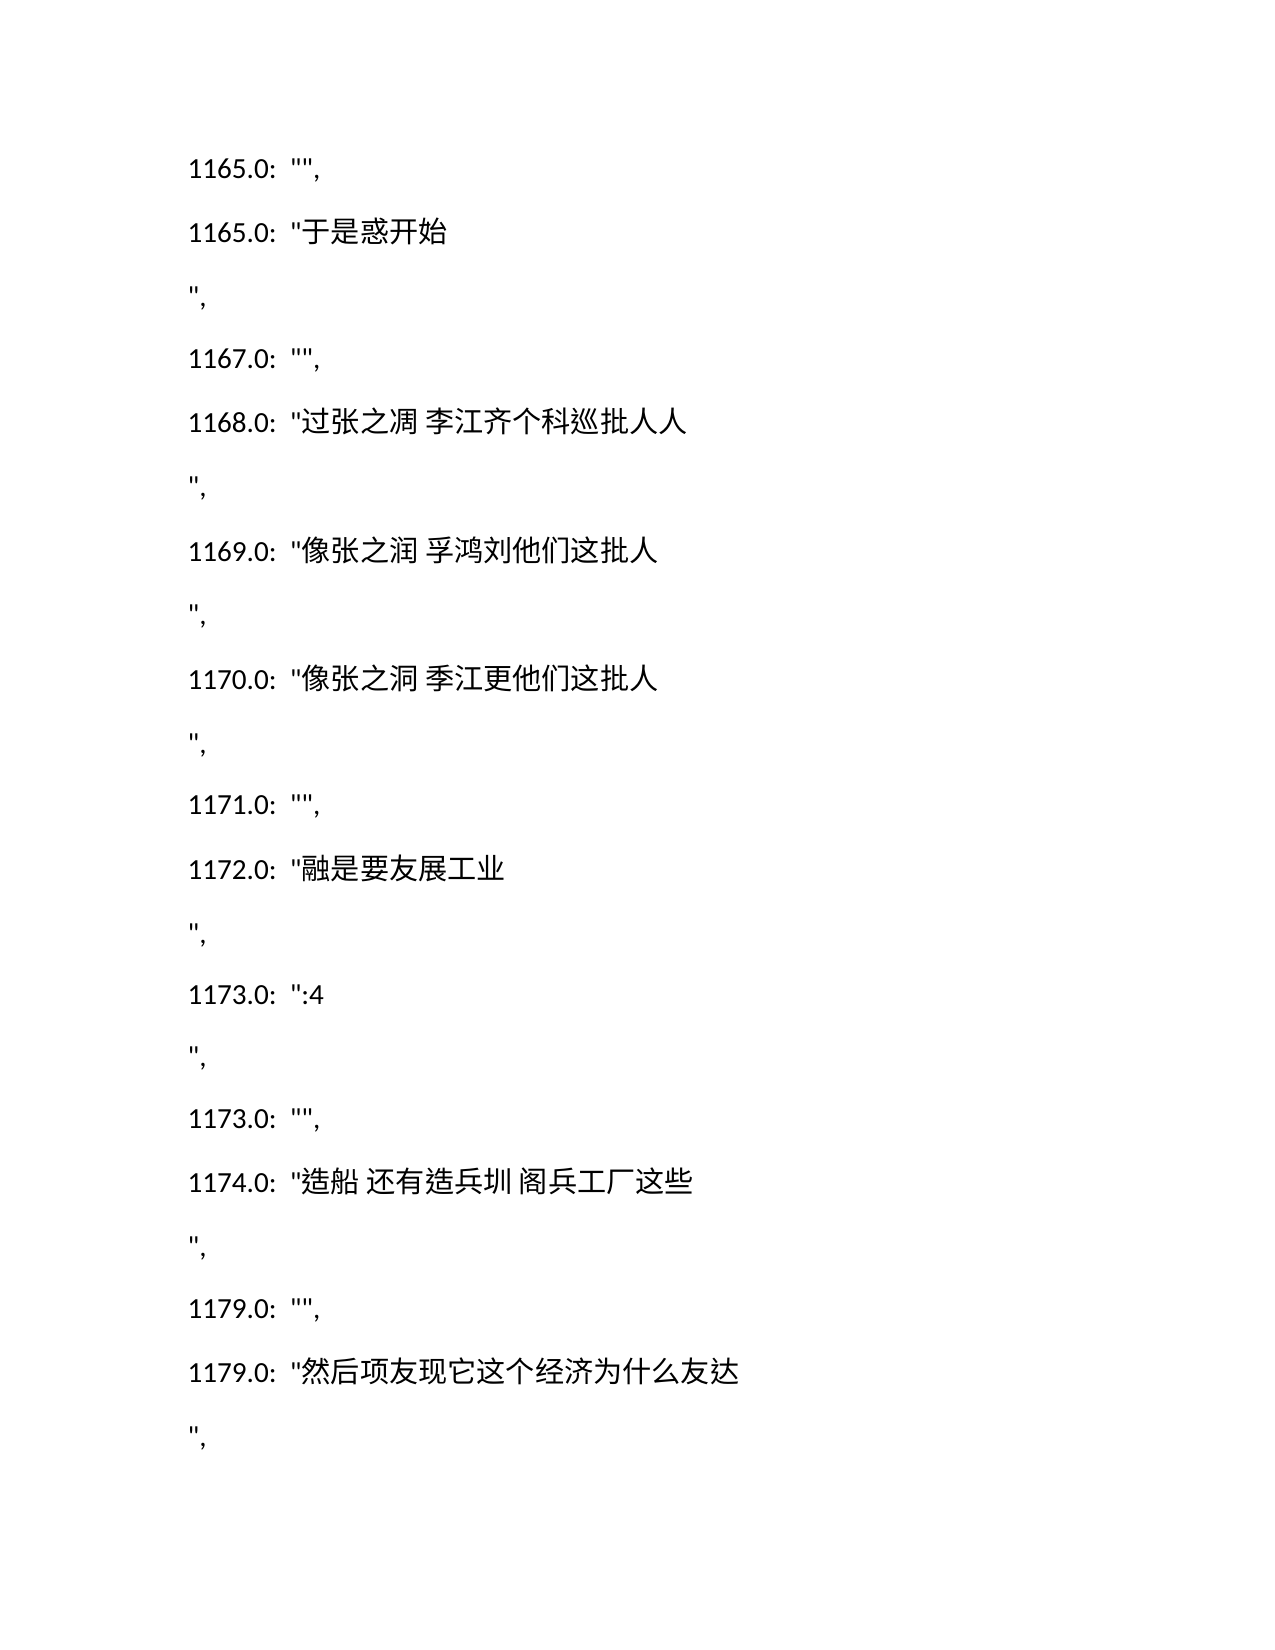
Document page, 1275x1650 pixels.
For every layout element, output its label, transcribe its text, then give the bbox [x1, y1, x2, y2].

text ", [187, 1228, 1087, 1264]
text ", [187, 596, 1087, 632]
text 1173.0: "", [187, 1100, 1087, 1136]
text 1167.0: "", [187, 340, 1087, 376]
text 1165.0: "", [187, 150, 1087, 186]
text 1169.0: "像张之润 孚鸿刘他们这批人 [187, 530, 1087, 570]
text ", [187, 468, 1087, 504]
text ", [187, 1418, 1087, 1454]
text 1170.0: "像张之洞 季江更他们这批人 [187, 658, 1087, 698]
text ", [187, 725, 1087, 760]
text 1179.0: "", [187, 1290, 1087, 1326]
text 1171.0: "", [187, 786, 1087, 822]
text 1168.0: "过张之凋 李江齐个科巡批人人 [187, 402, 1087, 441]
text 1174.0: "造船 还有造兵圳 阁兵工厂这些 [187, 1162, 1087, 1201]
text 1172.0: "融是要友展工业 [187, 848, 1087, 888]
text 1165.0: "于是惑开始 [187, 212, 1087, 251]
text 1173.0: ":4 [187, 976, 1087, 1012]
text ", [187, 278, 1087, 314]
text 1179.0: "然后项友现它这个经济为什么友达 [187, 1352, 1087, 1391]
text ", [187, 915, 1087, 950]
text ", [187, 1038, 1087, 1074]
